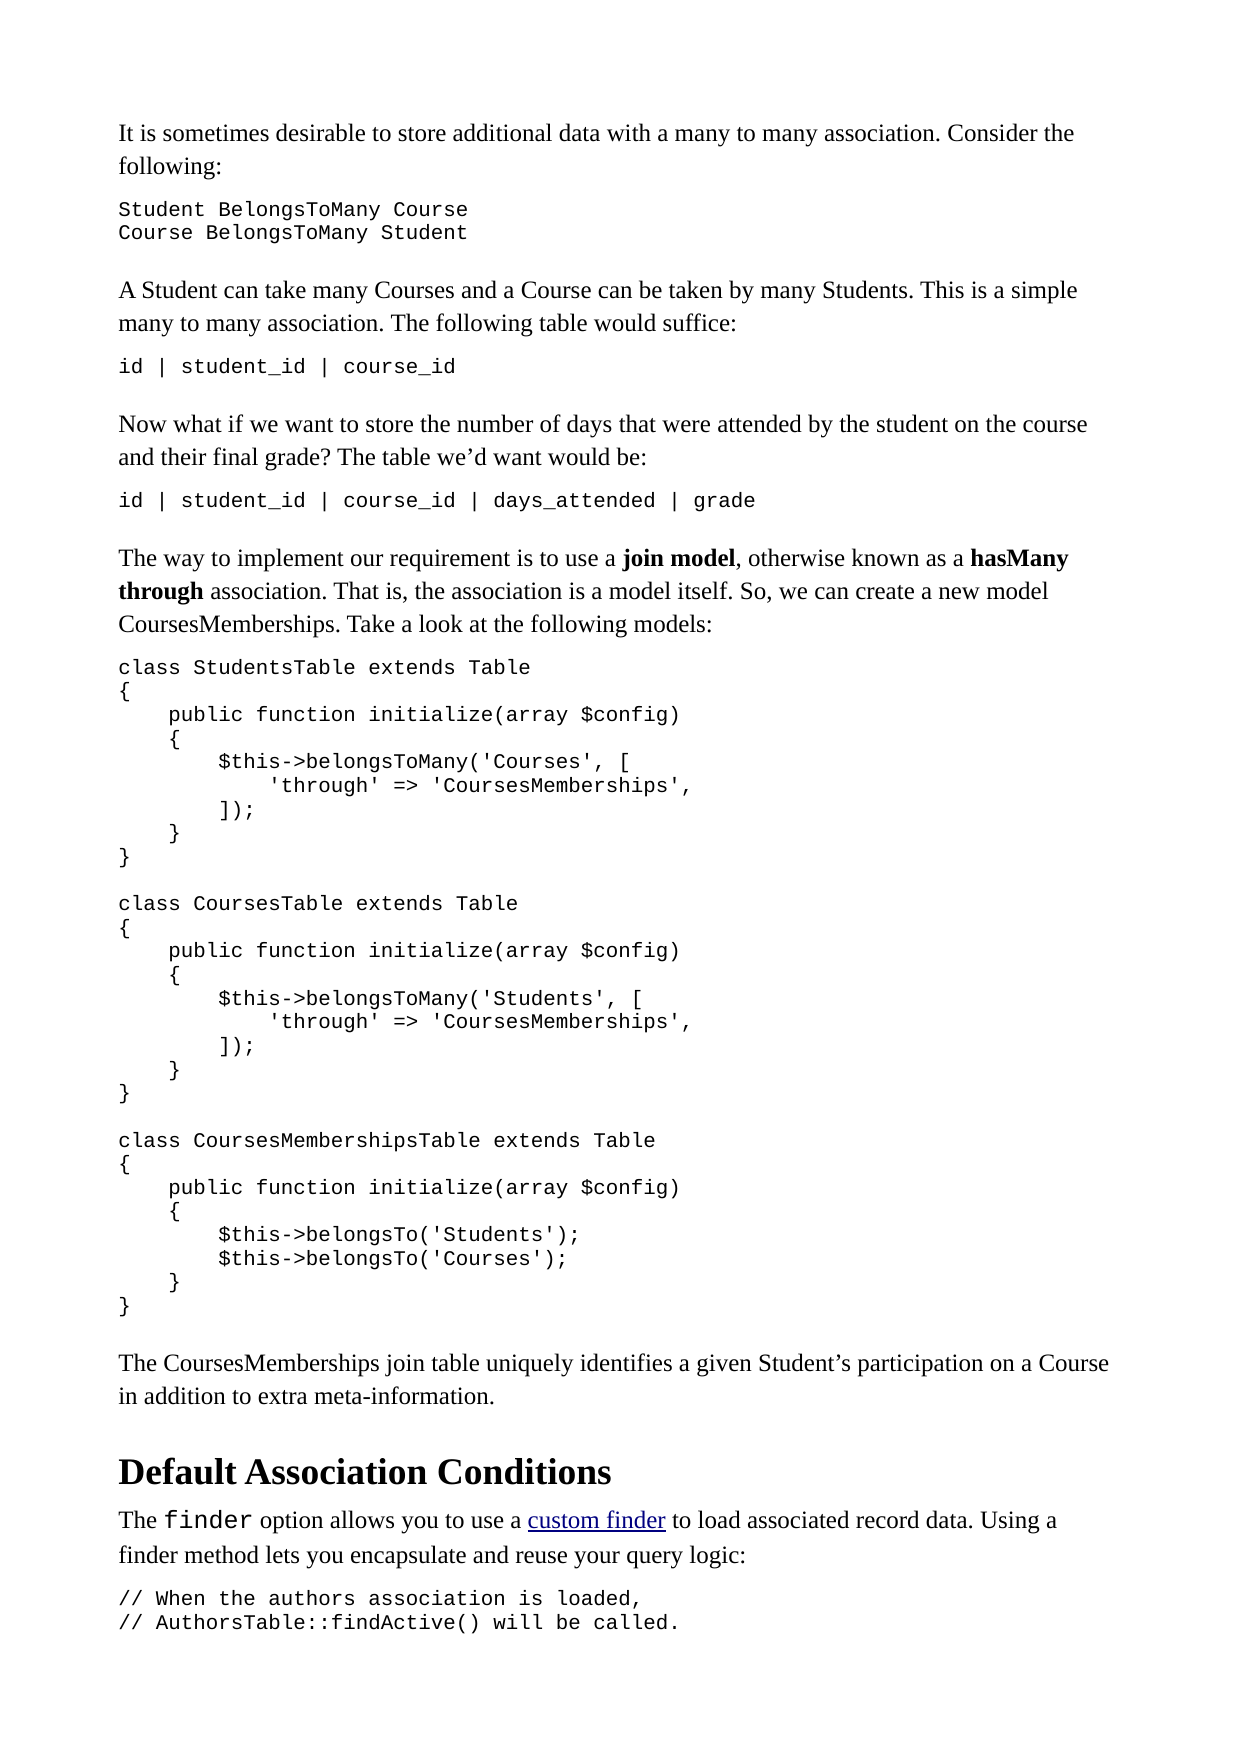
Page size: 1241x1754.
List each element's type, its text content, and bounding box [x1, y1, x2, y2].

text { [118, 1153, 1122, 1177]
text It is sometimes desirable to store additional data with a many to many association. Consider the following: [118, 118, 1122, 180]
text class StudentsTable extends Table [118, 657, 1122, 680]
text class CoursesTable extends Table [118, 893, 1122, 917]
text } [118, 1271, 1122, 1295]
text } [118, 1082, 1122, 1106]
text class CoursesMembershipsTable extends Table [118, 1129, 1122, 1153]
text { [118, 1201, 1122, 1224]
text id | student_id | course_id [118, 356, 1122, 380]
text ]); [118, 798, 1122, 822]
text } [118, 846, 1122, 869]
text Course BelongsToMany Student [118, 222, 1122, 246]
text { [118, 964, 1122, 988]
text // AuthorsTable::findActive() will be called. [118, 1612, 1122, 1635]
text 'through' => 'CoursesMemberships', [118, 1011, 1122, 1035]
text { [118, 728, 1122, 751]
text $this->belongsTo('Students'); [118, 1224, 1122, 1248]
text } [118, 822, 1122, 846]
text $this->belongsToMany('Students', [ [118, 988, 1122, 1011]
text public function initialize(array $config) [118, 940, 1122, 964]
text { [118, 680, 1122, 704]
text public function initialize(array $config) [118, 704, 1122, 728]
text A Student can take many Courses and a Course can be taken by many Students. This is a simple many to many association. The following table would suffice: [118, 276, 1122, 337]
text 'through' => 'CoursesMemberships', [118, 775, 1122, 798]
text { [118, 917, 1122, 940]
text id | student_id | course_id | days_attended | grade [118, 490, 1122, 513]
text } [118, 1295, 1122, 1319]
text $this->belongsToMany('Courses', [ [118, 751, 1122, 775]
text $this->belongsTo('Courses'); [118, 1248, 1122, 1271]
text The way to implement our requirement is to use a join model, otherwise known as a hasMany through association. That is, the association is a model itself. So, we can create a new model CoursesMemberships. Take a look at the following models: [118, 543, 1122, 638]
text // When the authors association is loaded, [118, 1588, 1122, 1612]
text The finder option allows you to use a custom finder to load associated record data. Using a finder method lets you encapsulate and reuse your query logic: [118, 1505, 1122, 1569]
subtitle Default Association Conditions [118, 1450, 1122, 1493]
text Now what if we want to store the number of days that were attended by the student on the course and their final grade? The table we’d want would be: [118, 409, 1122, 471]
text The CoursesMemberships join table uniquely identifies a given Student’s participation on a Course in addition to extra meta-information. [118, 1348, 1122, 1410]
text public function initialize(array $config) [118, 1177, 1122, 1201]
text } [118, 1059, 1122, 1082]
text ]); [118, 1035, 1122, 1059]
text Student BelongsToMany Course [118, 199, 1122, 222]
